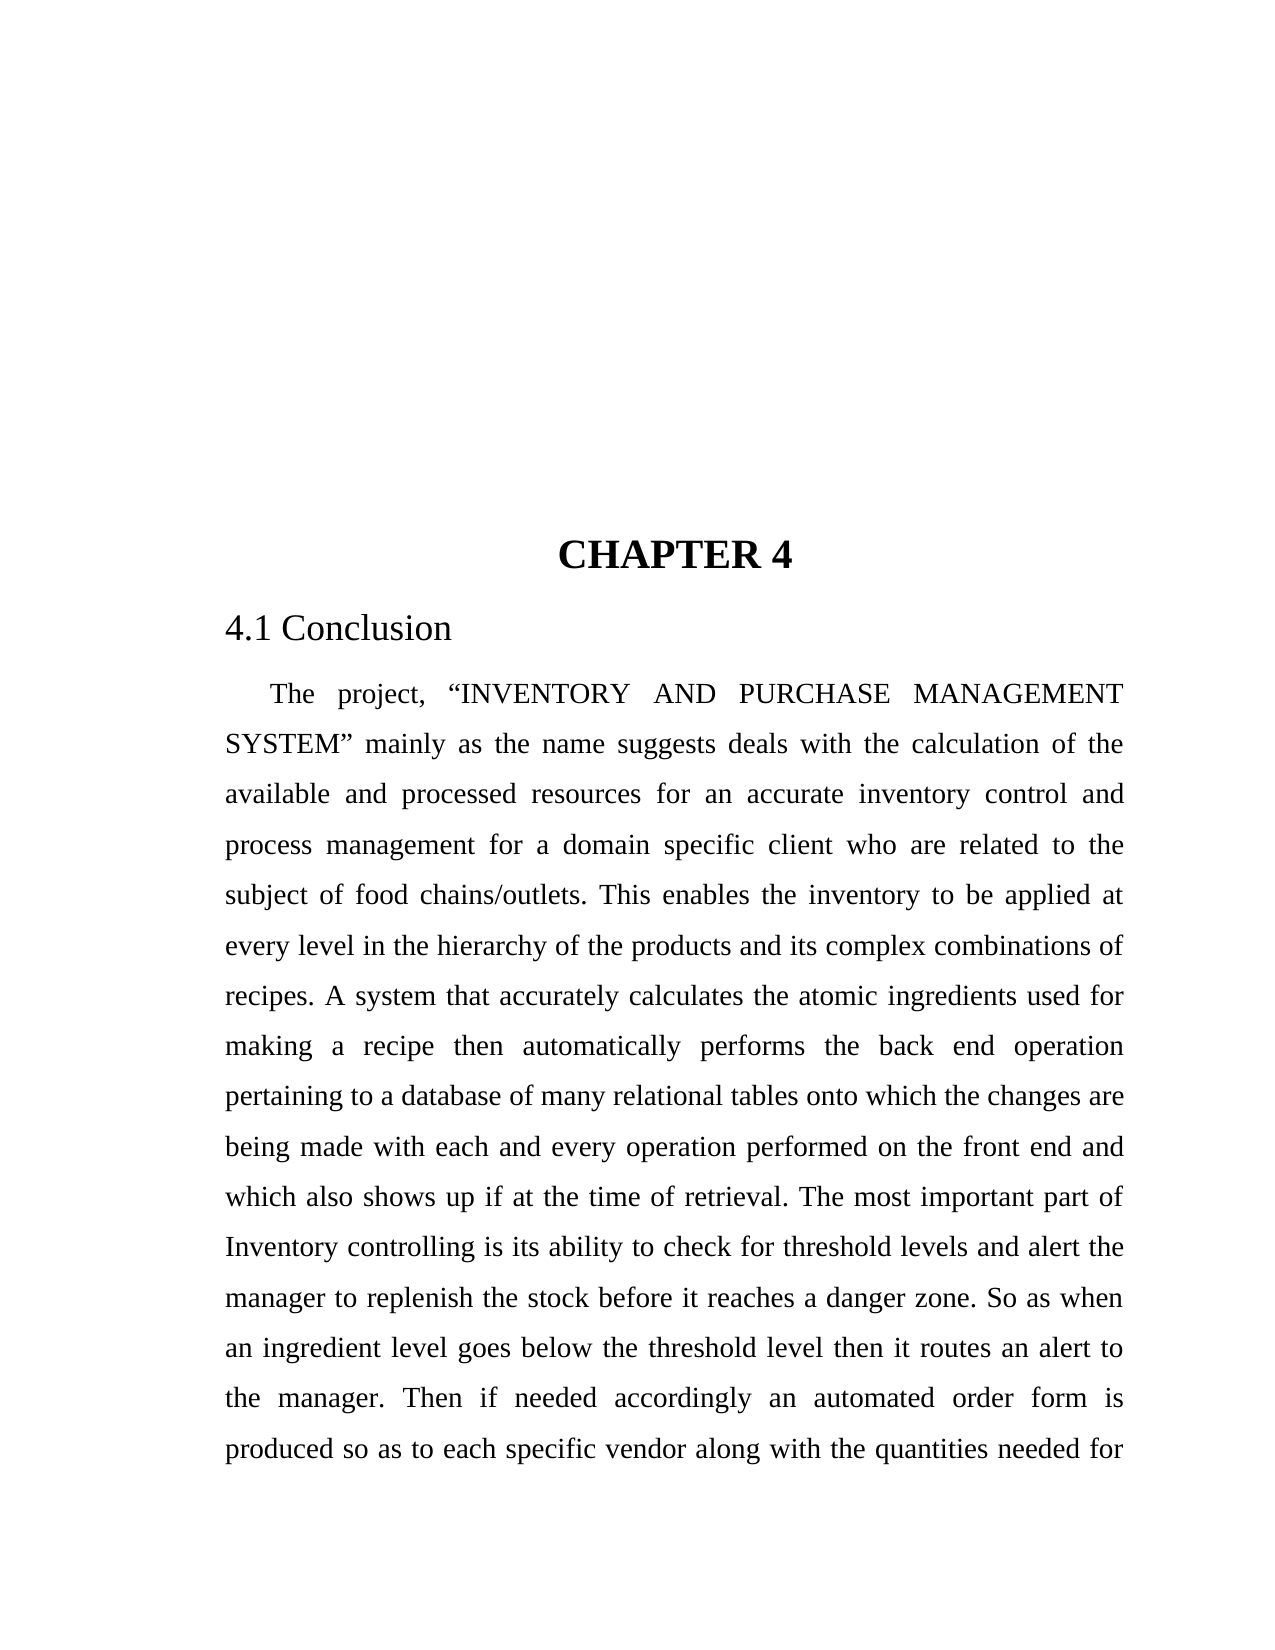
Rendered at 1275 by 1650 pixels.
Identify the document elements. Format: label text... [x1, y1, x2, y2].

text The project, “INVENTORY AND PURCHASE MANAGEMENT SYSTEM” mainly as the name suggests deals with the calculation of the available and processed resources for an accurate inventory control and process management for a domain specific client who are related to the subject of food chains/outlets. This enables the inventory to be applied at every level in the hierarchy of the products and its complex combinations of recipes. A system that accurately calculates the atomic ingredients used for making a recipe then automatically performs the back end operation pertaining to a database of many relational tables onto which the changes are being made with each and every operation performed on the front end and which also shows up if at the time of retrieval. The most important part of Inventory controlling is its ability to check for threshold levels and alert the manager to replenish the stock before it reaches a danger zone. So as when an ingredient level goes below the threshold level then it routes an alert to the manager. Then if needed accordingly an automated order form is produced so as to each specific vendor along with the quantities needed for [225, 676, 1125, 1464]
text CHAPTER 4 [225, 530, 1125, 578]
text 4.1 Conclusion [225, 606, 1125, 649]
